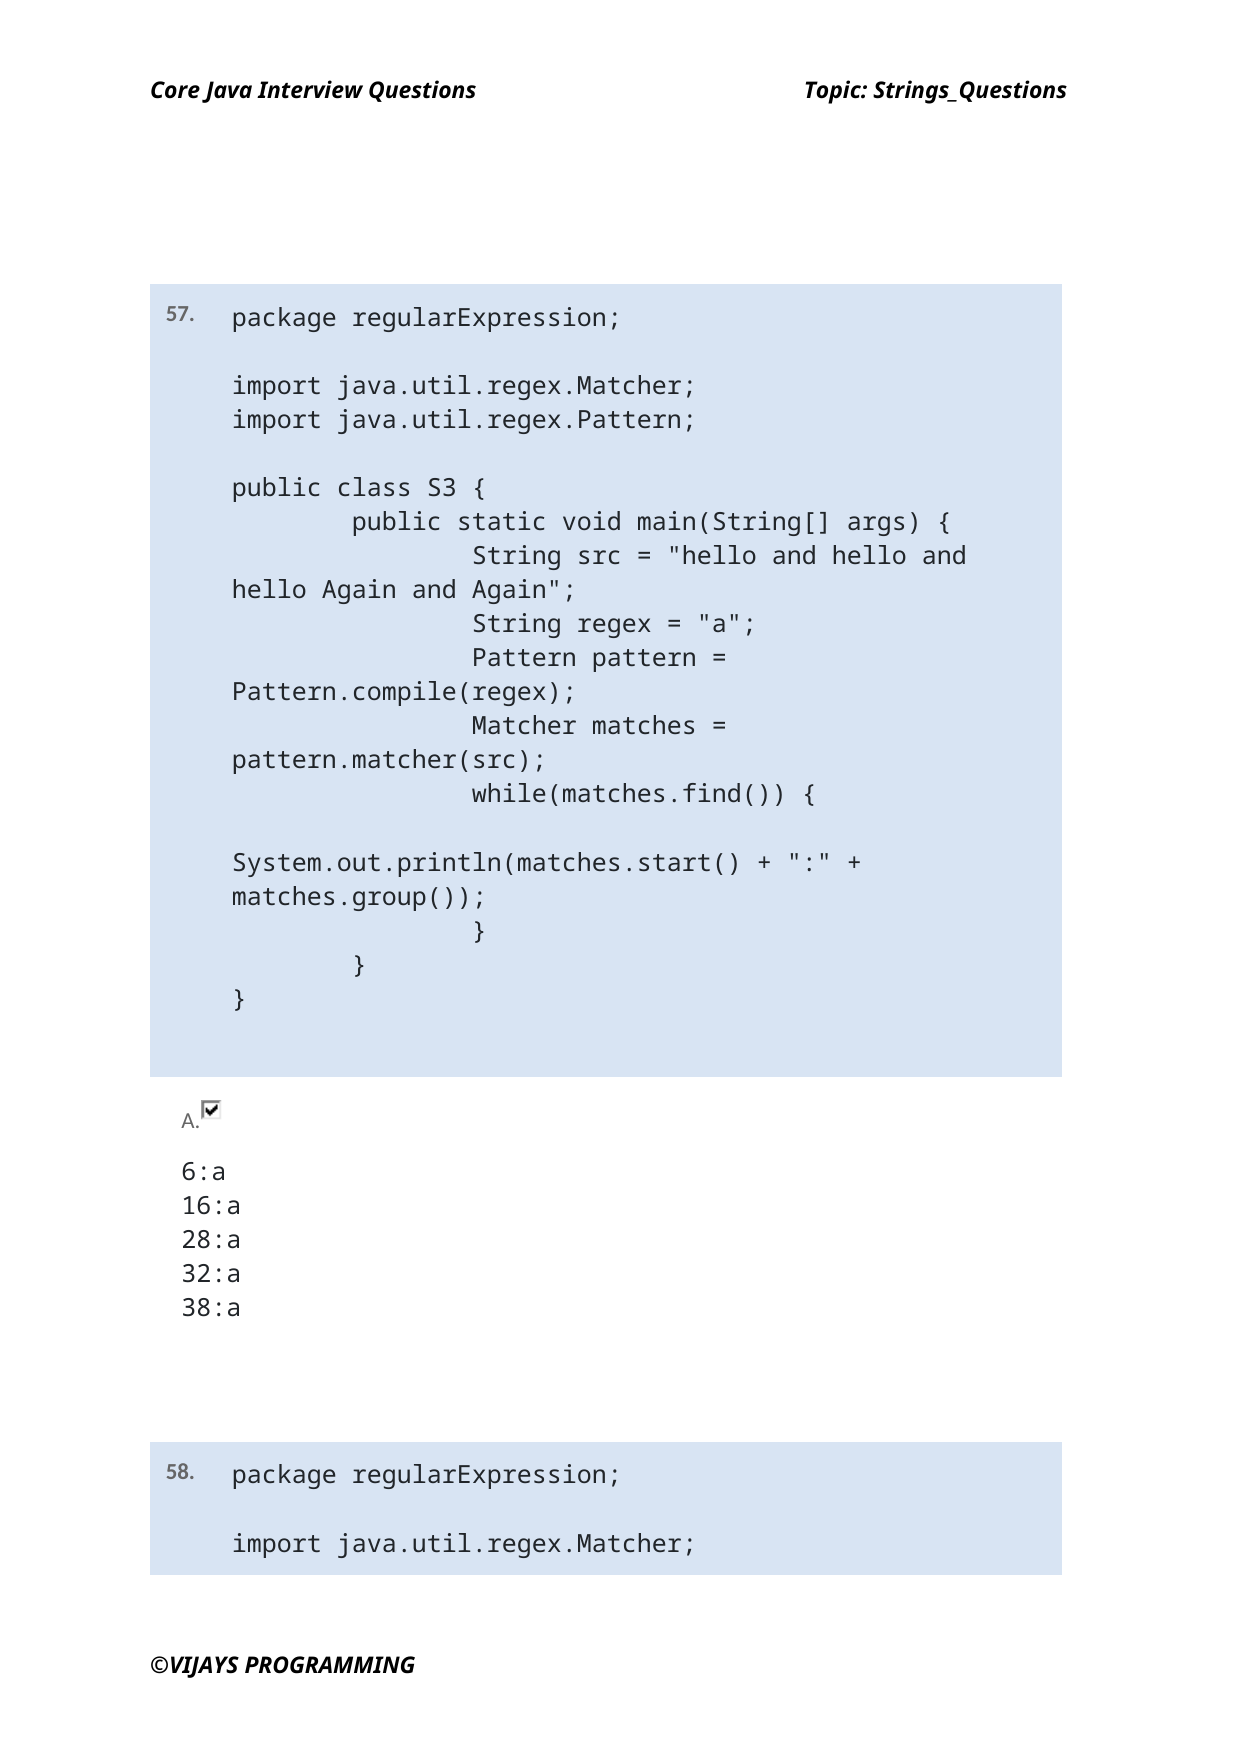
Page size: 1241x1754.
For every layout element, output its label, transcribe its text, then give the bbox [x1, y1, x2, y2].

table_header [181, 234, 429, 268]
table_header [181, 166, 305, 200]
table_header 57. [150, 284, 216, 1077]
table_cell 58. [150, 1442, 216, 1575]
table_header [181, 200, 241, 234]
table_header A. 6:a 16:a 28:a 32:a 38:a [181, 1093, 250, 1358]
table_cell [150, 150, 1090, 283]
table_cell [150, 1077, 1090, 1441]
table_cell package regularExpression; import java.util.regex.Matcher; [216, 1442, 1062, 1575]
table_header package regularExpression; import java.util.regex.Matcher; import java.util.regex.Pattern; public class S3 { public static void main(String[] args) { String src = "hello and hello and hello Again and Again"; String regex = "a"; Pattern pattern = Pattern.compile(regex); Matcher matches = pattern.matcher(src); while(matches.find()) { System.out.println(matches.start() + ":" + matches.group()); } } } [216, 284, 1062, 1077]
table_header [181, 1358, 429, 1392]
table_cell [1062, 1442, 1090, 1575]
table_header [1062, 284, 1090, 1077]
table_header [181, 1392, 241, 1426]
